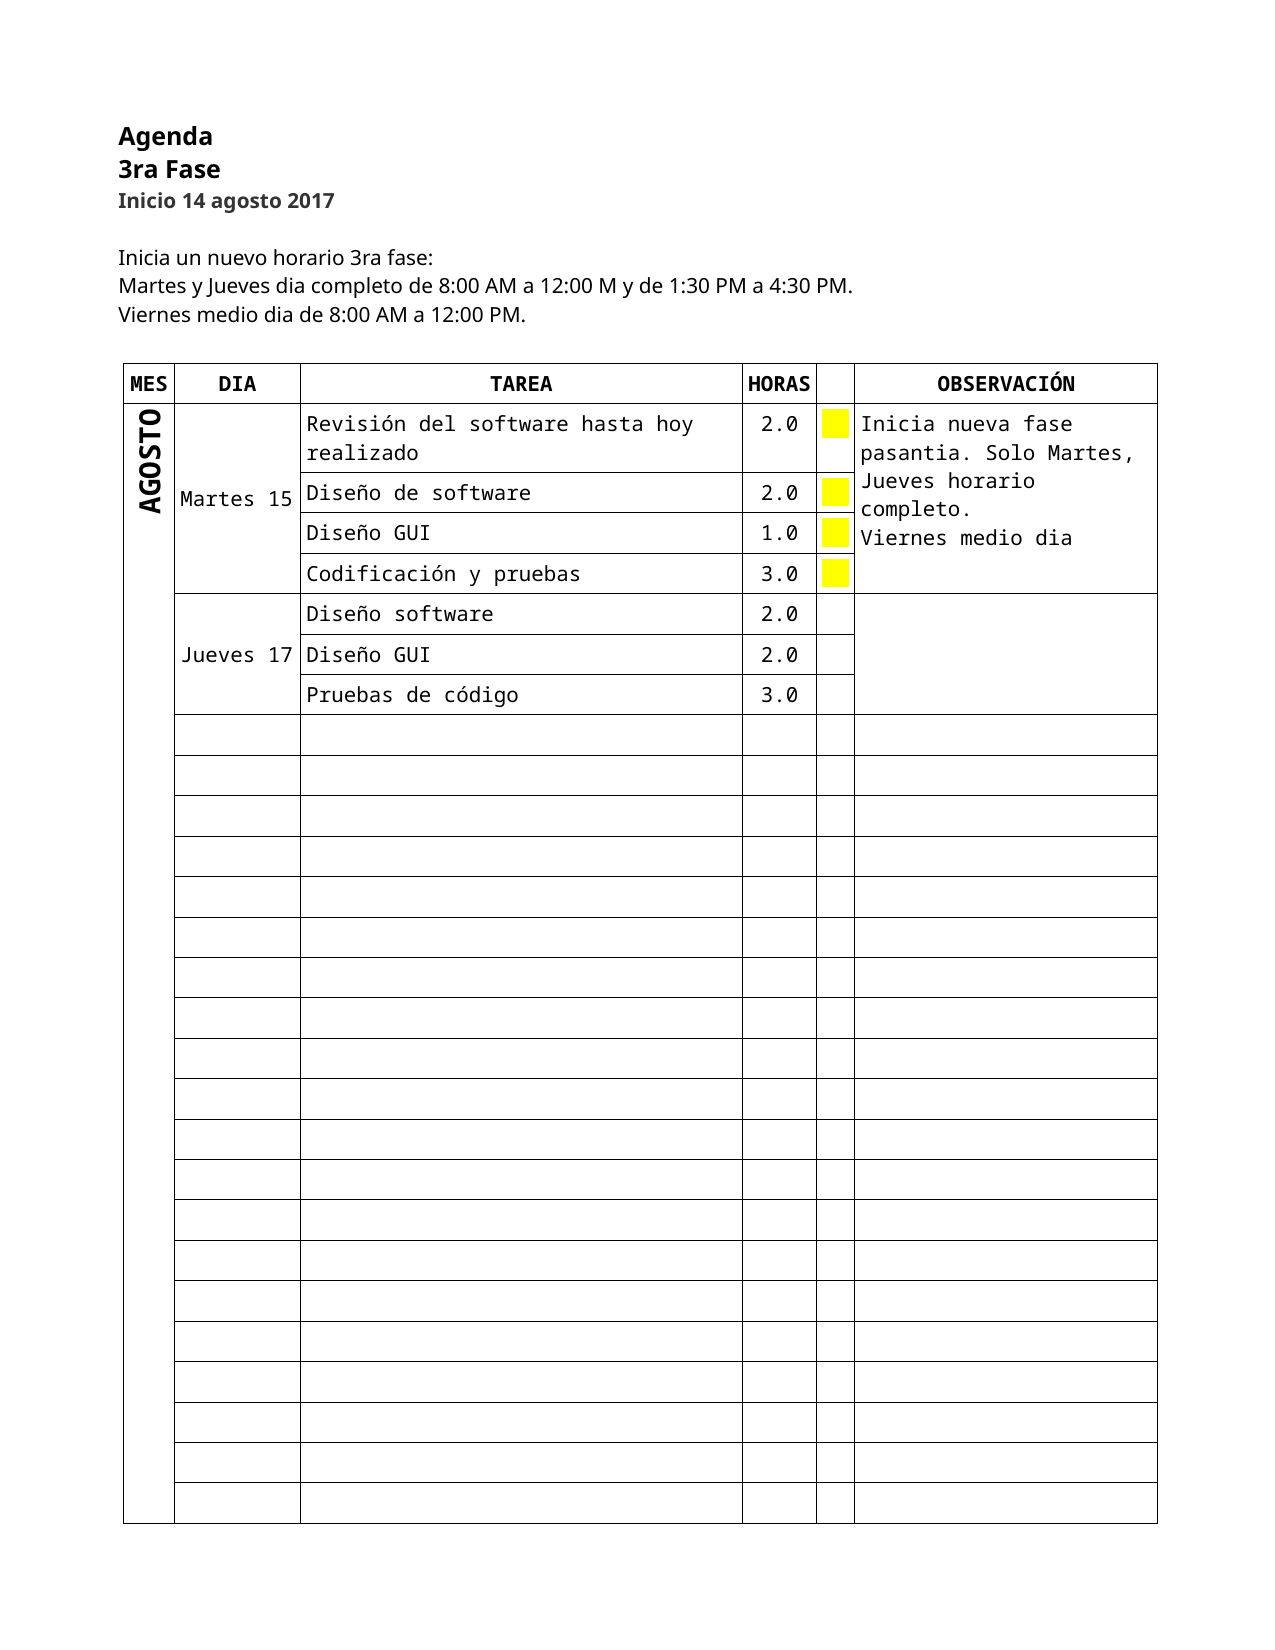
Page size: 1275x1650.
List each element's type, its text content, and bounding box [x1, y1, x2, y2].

table_cell [817, 1079, 854, 1118]
table_cell [817, 877, 854, 916]
table_cell [817, 796, 854, 836]
table_cell [175, 1200, 300, 1240]
table_cell [301, 837, 742, 876]
table_cell [817, 1160, 854, 1199]
table_cell [175, 756, 300, 795]
table_cell [817, 1200, 854, 1240]
table_cell [817, 473, 854, 512]
table_cell [175, 837, 300, 876]
table_cell [817, 1483, 854, 1523]
table_header TAREA [301, 364, 742, 403]
table_cell [855, 1322, 1157, 1361]
table_cell [817, 1443, 854, 1482]
table_header MES [124, 364, 174, 403]
table_cell [817, 958, 854, 997]
table_cell [743, 1039, 816, 1078]
table_cell [817, 998, 854, 1038]
table_cell [743, 1120, 816, 1159]
table_cell Inicia nueva fase pasantia. Solo Martes, Jueves horario completo. Viernes medio dia [855, 404, 1157, 593]
table_header DIA [175, 364, 300, 403]
table_cell [743, 1483, 816, 1523]
table_cell [743, 1200, 816, 1240]
table_cell [817, 594, 854, 633]
table_cell [301, 1362, 742, 1401]
table_cell [855, 1079, 1157, 1118]
table_cell [301, 1403, 742, 1442]
table_cell Codificación y pruebas [301, 554, 742, 593]
table_cell [175, 796, 300, 836]
table_cell [743, 877, 816, 916]
table_cell [301, 1200, 742, 1240]
table_cell [743, 1362, 816, 1401]
table_cell [855, 918, 1157, 957]
text Martes y Jueves dia completo de 8:00 AM a 12:00 M y de 1:30 PM a 4:30 PM. [118, 272, 1157, 300]
table_cell AGOSTO [124, 404, 174, 1523]
table_cell [817, 635, 854, 674]
table_cell 2.0 [743, 635, 816, 674]
table_header HORAS [743, 364, 816, 403]
table_header [817, 364, 854, 403]
table_cell [855, 1403, 1157, 1442]
table_cell [743, 1241, 816, 1280]
table_cell [175, 1443, 300, 1482]
text Inicia un nuevo horario 3ra fase: [118, 243, 1157, 272]
table_cell [855, 1281, 1157, 1321]
table_cell [817, 837, 854, 876]
table_cell [817, 918, 854, 957]
table_cell [175, 998, 300, 1038]
table_cell [743, 796, 816, 836]
table_cell [817, 756, 854, 795]
table_cell [817, 715, 854, 755]
table_cell [175, 1403, 300, 1442]
table_cell Diseño de software [301, 473, 742, 512]
table_cell [855, 1160, 1157, 1199]
table_cell [175, 1120, 300, 1159]
table_cell [175, 1039, 300, 1078]
table_cell [301, 998, 742, 1038]
table_cell [743, 918, 816, 957]
table_cell [743, 1403, 816, 1442]
table_cell [817, 1120, 854, 1159]
table_cell [855, 715, 1157, 755]
table_cell [743, 998, 816, 1038]
table_cell [743, 1443, 816, 1482]
table_cell [743, 958, 816, 997]
table_cell [855, 958, 1157, 997]
table_cell [817, 1281, 854, 1321]
table_cell Diseño software [301, 594, 742, 633]
table_cell [855, 1362, 1157, 1401]
table_cell [855, 998, 1157, 1038]
table_cell [817, 1403, 854, 1442]
table_cell Jueves 17 [175, 594, 300, 714]
table_cell [855, 796, 1157, 836]
table_cell Martes 15 [175, 404, 300, 593]
table_cell [855, 1039, 1157, 1078]
table_cell [175, 1322, 300, 1361]
table_cell [301, 1322, 742, 1361]
table_cell [855, 1443, 1157, 1482]
table_cell Pruebas de código [301, 675, 742, 714]
text Viernes medio dia de 8:00 AM a 12:00 PM. [118, 300, 1157, 328]
table_cell [301, 715, 742, 755]
table_cell [301, 877, 742, 916]
table_cell [301, 958, 742, 997]
table_cell 3.0 [743, 675, 816, 714]
table_cell [855, 837, 1157, 876]
table_cell [175, 1483, 300, 1523]
table_cell [301, 1039, 742, 1078]
table_cell [175, 1281, 300, 1321]
table_cell [743, 1322, 816, 1361]
table_cell 3.0 [743, 554, 816, 593]
table_cell [855, 1200, 1157, 1240]
table_cell Revisión del software hasta hoy realizado [301, 404, 742, 472]
table_cell [175, 1362, 300, 1401]
table_cell [855, 1120, 1157, 1159]
table_cell [743, 1281, 816, 1321]
table_cell [301, 1079, 742, 1118]
table_header OBSERVACIÓN [855, 364, 1157, 403]
table_cell [817, 404, 854, 472]
table_cell [175, 1160, 300, 1199]
table_cell [301, 918, 742, 957]
table_cell 2.0 [743, 404, 816, 472]
table_cell [175, 918, 300, 957]
table_cell [175, 877, 300, 916]
table_cell [175, 1079, 300, 1118]
table_cell [743, 837, 816, 876]
table_cell [301, 1120, 742, 1159]
table_cell [855, 877, 1157, 916]
table_cell [817, 1039, 854, 1078]
table_cell [301, 1281, 742, 1321]
table_cell [301, 1241, 742, 1280]
table_cell [817, 1241, 854, 1280]
text Inicio 14 agosto 2017 [118, 186, 1157, 215]
table_cell [817, 675, 854, 714]
table_cell [175, 958, 300, 997]
table_cell [855, 1241, 1157, 1280]
table_cell [301, 1443, 742, 1482]
table_cell [855, 1483, 1157, 1523]
table_cell [301, 756, 742, 795]
table_cell [743, 715, 816, 755]
table_cell Diseño GUI [301, 635, 742, 674]
table_cell 2.0 [743, 473, 816, 512]
text Agenda [118, 118, 1157, 152]
table_cell 1.0 [743, 513, 816, 553]
text 3ra Fase [118, 152, 1157, 186]
table_cell [175, 1241, 300, 1280]
table_cell [855, 756, 1157, 795]
table_cell [743, 1079, 816, 1118]
table_cell [817, 1322, 854, 1361]
table_cell [175, 715, 300, 755]
table_cell [743, 1160, 816, 1199]
table_cell [817, 554, 854, 593]
table_cell [301, 1160, 742, 1199]
table_cell [301, 1483, 742, 1523]
table_cell [855, 594, 1157, 714]
table_cell [817, 1362, 854, 1401]
table_cell [301, 796, 742, 836]
table_cell Diseño GUI [301, 513, 742, 553]
table_cell [743, 756, 816, 795]
table_cell 2.0 [743, 594, 816, 633]
table_cell [817, 513, 854, 553]
